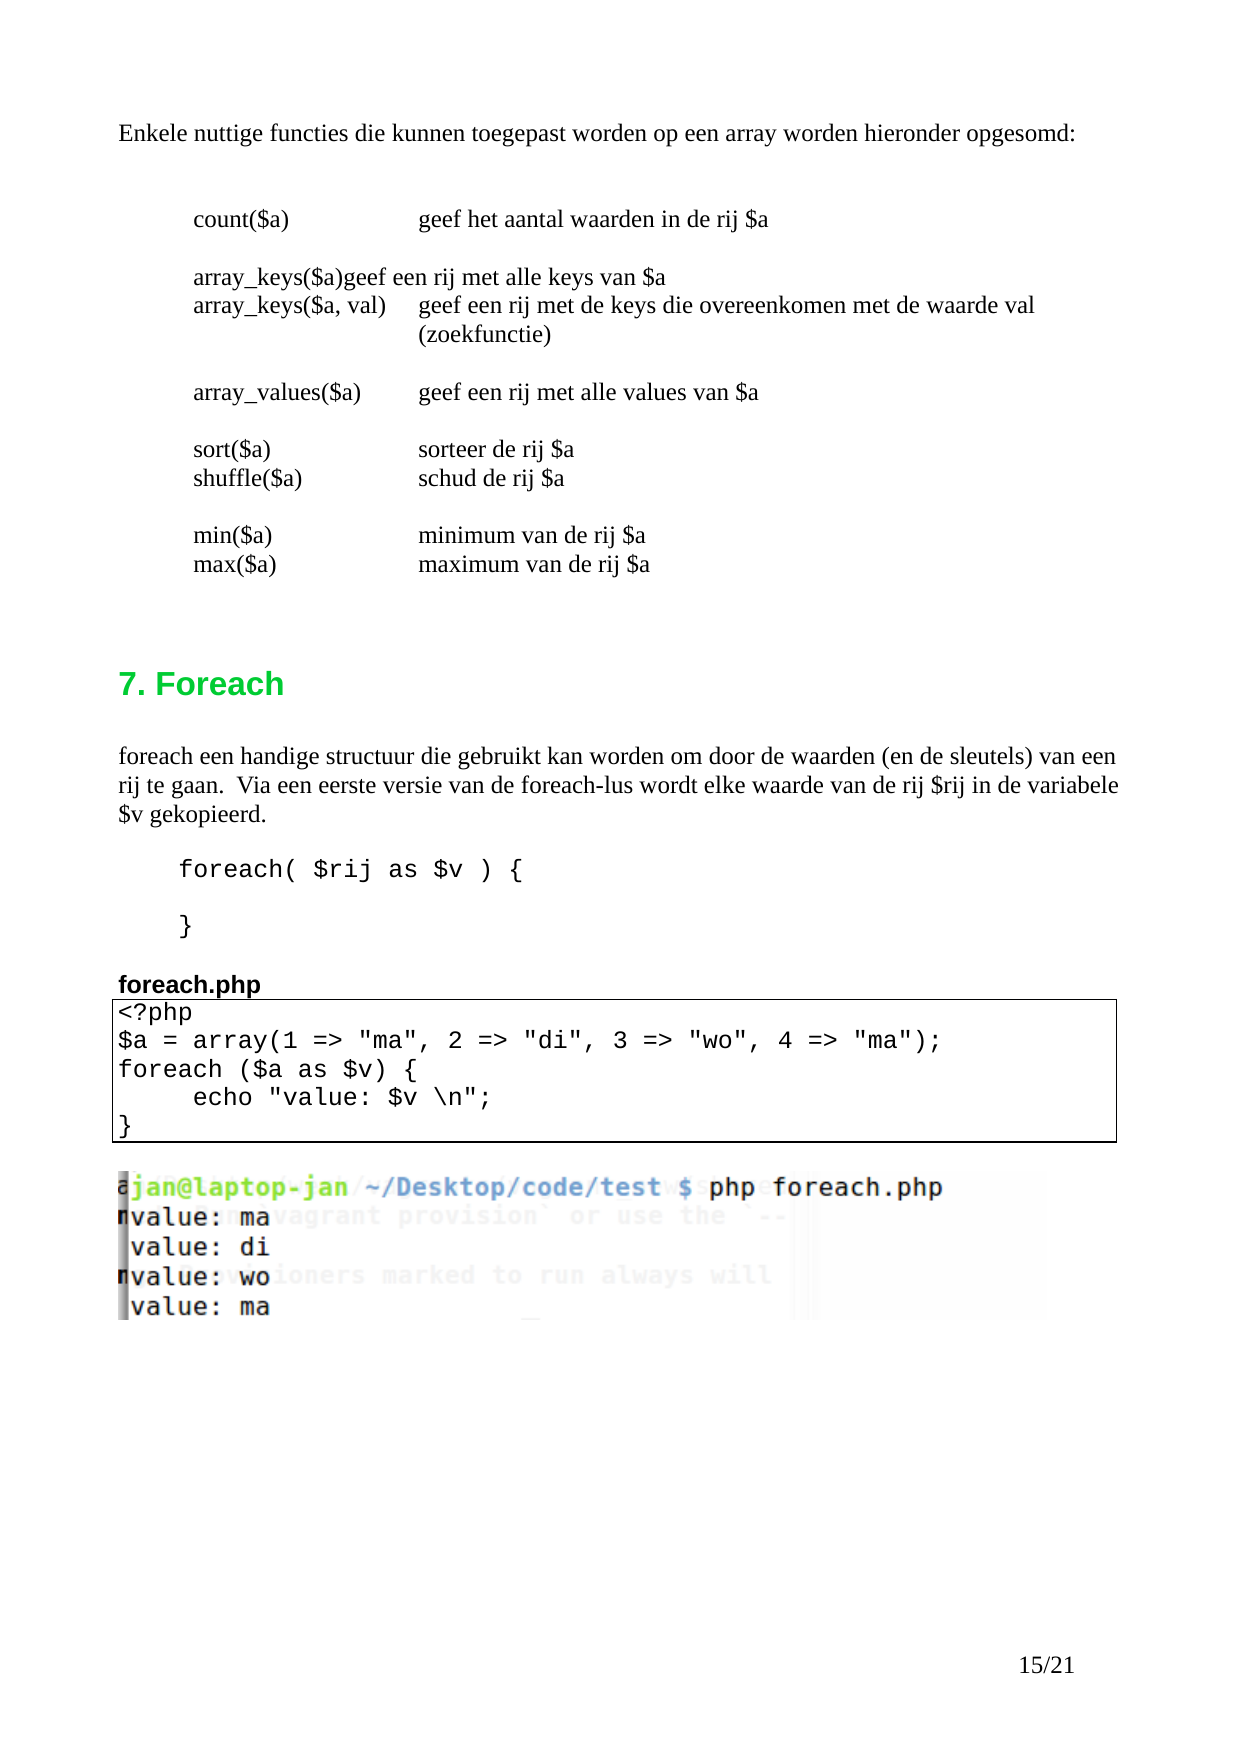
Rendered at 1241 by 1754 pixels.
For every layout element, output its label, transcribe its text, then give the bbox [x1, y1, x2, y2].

text min($a) minimum van de rij $a [118, 521, 1122, 549]
table_header <?php $a = array(1 => "ma", 2 => "di", 3 => "wo", 4 => "ma"); foreach ($a as $v) { echo "value: $v \n"; } [113, 1000, 1116, 1141]
text 7. Foreach [118, 664, 1122, 703]
text foreach een handige structuur die gebruikt kan worden om door de waarden (en de sleutels) van een rij te gaan. Via een eerste versie van de foreach-lus wordt elke waarde van de rij $rij in de variabele $v gekopieerd. [118, 741, 1122, 827]
text (zoekfunctie) [118, 319, 1122, 348]
text array_keys($a, val) geef een rij met de keys die overeenkomen met de waarde val [118, 291, 1122, 319]
text count($a) geef het aantal waarden in de rij $a [118, 204, 1122, 233]
picture [118, 1171, 1047, 1320]
text Enkele nuttige functies die kunnen toegepast worden op een array worden hieronder opgesomd: [118, 118, 1122, 147]
text array_keys($a) geef een rij met alle keys van $a [118, 262, 1122, 291]
text shuffle($a) schud de rij $a [118, 463, 1122, 492]
text } [118, 913, 1122, 941]
text sort($a) sorteer de rij $a [118, 434, 1122, 463]
text foreach.php [118, 970, 1122, 999]
text array_values($a) geef een rij met alle values van $a [118, 377, 1122, 406]
text foreach( $rij as $v ) { [118, 856, 1122, 884]
text max($a) maximum van de rij $a [118, 549, 1122, 578]
